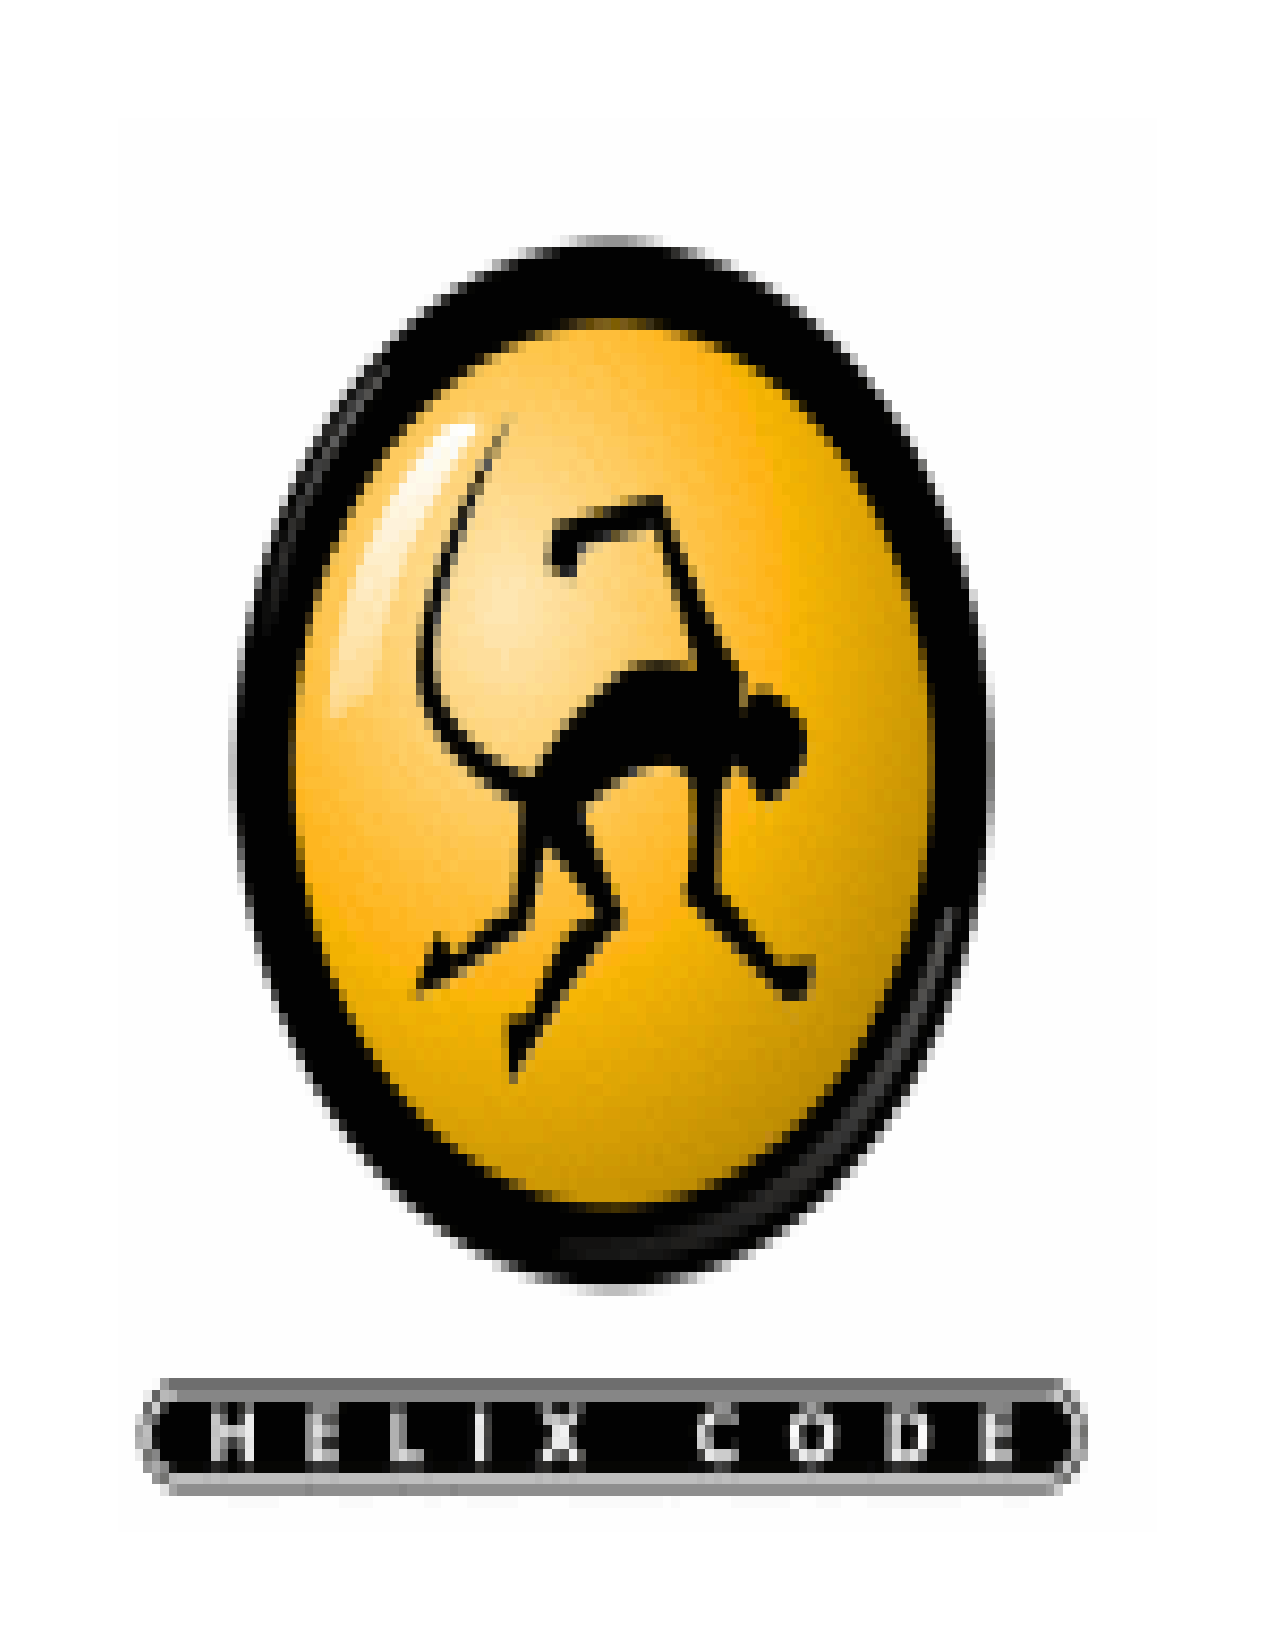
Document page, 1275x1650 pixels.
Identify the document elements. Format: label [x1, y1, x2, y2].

picture [118, 118, 1157, 1532]
